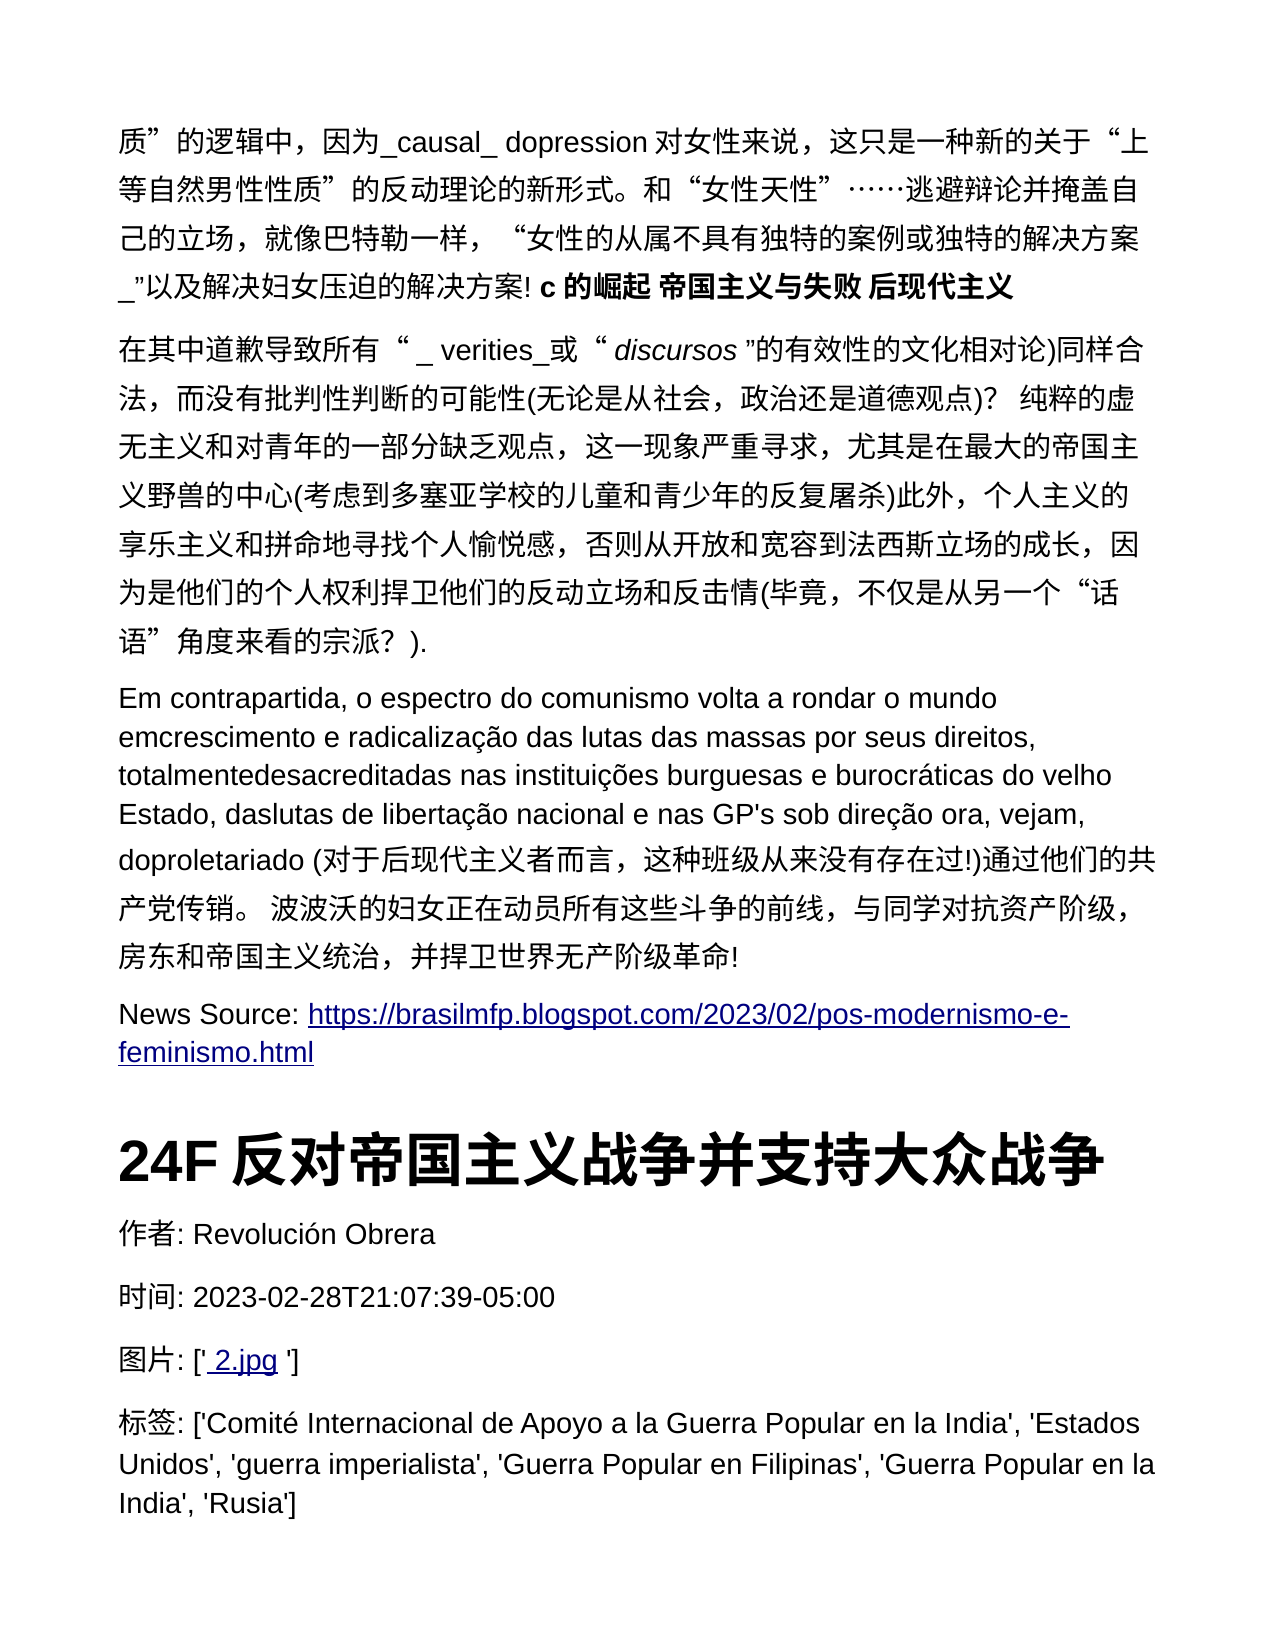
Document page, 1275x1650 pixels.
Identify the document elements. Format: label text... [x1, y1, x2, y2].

text 图片: [' 2.jpg '] [118, 1337, 1157, 1379]
subtitle 24F反对帝国主义战争并支持大众战争 [118, 1113, 1157, 1198]
text Em contrapartida, o espectro do comunismo volta a rondar o mundo emcrescimento e radicalização das lutas das massas por seus direitos, totalmentedesacreditadas nas instituições burguesas e burocráticas do velho Estado, daslutas de libertação nacional e nas GP's sob direção ora, vejam, doproletariado (对于后现代主义者而言，这种班级从来没有存在过!)通过他们的共产党传销。 波波沃的妇女正在动员所有这些斗争的前线，与同学对抗资产阶级，房东和帝国主义统治，并捍卫世界无产阶级革命! [118, 681, 1157, 976]
text 这样，后现代主义的女权主义最终再现了妇女的斗争是对男人的旧岛屿。 他们说，他们不寻求女性压迫的原因和年龄，实际上，他们分析了这是鼻孔的(习俗，文化模式，家庭传统，情感和性关系等。)它的原因，特别是在“男性统治”和“男性”有关此类标准的定义中，忽略了阶级社会中女性压迫的全部特征。 但是，他们无法回答：为什么这种做法历史上以这种方式而不是其他方式构成？ 即使他们不是“本质主义者”，后现代的女权主义者也无法否认他们最终陷入了“男性气质”的逻辑中，因为_causal_ dopression对女性来说，这只是一种新的关于“上等自然男性性质”的反动理论的新形式。和“女性天性”……逃避辩论并掩盖自己的立场，就像巴特勒一样，“女性的从属不具有独特的案例或独特的解决方案_”以及解决妇女压迫的解决方案! c 的崛起 帝国主义与失败 后现代主义 [118, 118, 1157, 306]
text 作者: Revolución Obrera [118, 1211, 1157, 1253]
text 在其中道歉导致所有“ _ verities_或“ discursos ”的有效性的文化相对论)同样合法，而没有批判性判断的可能性(无论是从社会，政治还是道德观点)？ 纯粹的虚无主义和对青年的一部分缺乏观点，这一现象严重寻求，尤其是在最大的帝国主义野兽的中心(考虑到多塞亚学校的儿童和青少年的反复屠杀)此外，个人主义的享乐主义和拼命地寻找个人愉悦感，否则从开放和宽容到法西斯立场的成长，因为是他们的个人权利捍卫他们的反动立场和反击情(毕竟，不仅是从另一个“话语”角度来看的宗派？). [118, 327, 1157, 660]
text News Source: https://brasilmfp.blogspot.com/2023/02/pos-modernismo-e-feminismo.html [118, 997, 1157, 1069]
text 时间: 2023-02-28T21:07:39-05:00 [118, 1274, 1157, 1316]
text 标签: ['Comité Internacional de Apoyo a la Guerra Popular en la India', 'Estados Unidos', 'guerra imperialista', 'Guerra Popular en Filipinas', 'Guerra Popular en la India', 'Rusia'] [118, 1400, 1157, 1519]
